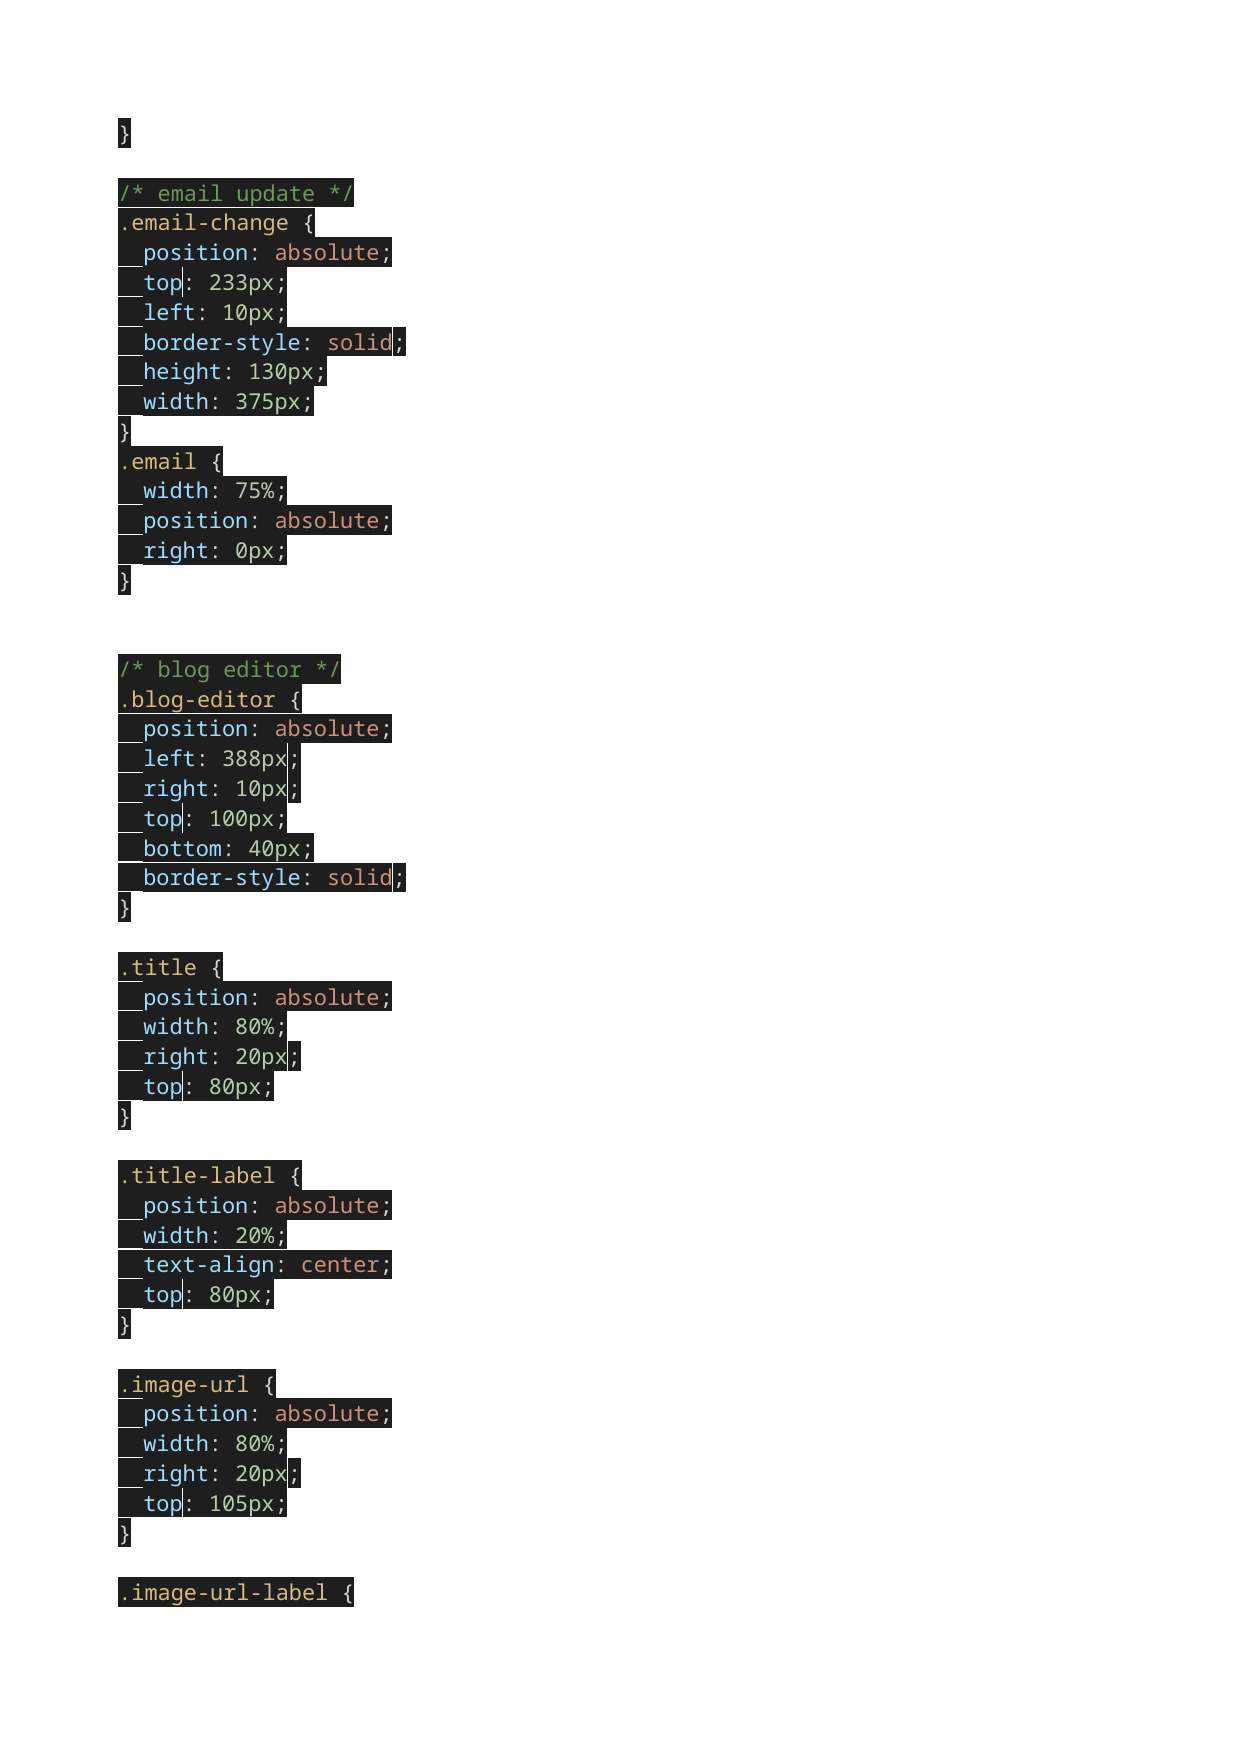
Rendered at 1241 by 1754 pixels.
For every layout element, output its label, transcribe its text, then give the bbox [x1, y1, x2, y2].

text .email { [118, 446, 1122, 476]
text width: 75%; [118, 476, 1122, 505]
text position: absolute; [118, 1190, 1122, 1220]
text } [118, 1517, 1122, 1547]
text /* email update */ [118, 178, 1122, 207]
text top: 105px; [118, 1488, 1122, 1517]
text } [118, 1101, 1122, 1130]
text width: 20%; [118, 1220, 1122, 1249]
text width: 80%; [118, 1011, 1122, 1041]
text top: 80px; [118, 1279, 1122, 1309]
text right: 10px; [118, 773, 1122, 803]
text position: absolute; [118, 1398, 1122, 1428]
text left: 388px; [118, 743, 1122, 773]
text right: 20px; [118, 1041, 1122, 1071]
text } [118, 565, 1122, 595]
text bottom: 40px; [118, 833, 1122, 862]
text .blog-editor { [118, 684, 1122, 713]
text right: 20px; [118, 1458, 1122, 1488]
text } [118, 118, 1122, 148]
text width: 80%; [118, 1428, 1122, 1458]
text /* blog editor */ [118, 654, 1122, 684]
text border-style: solid; [118, 327, 1122, 356]
text height: 130px; [118, 356, 1122, 386]
text } [118, 1309, 1122, 1339]
text top: 80px; [118, 1071, 1122, 1101]
text right: 0px; [118, 535, 1122, 565]
text } [118, 416, 1122, 446]
text .title-label { [118, 1160, 1122, 1190]
text .email-change { [118, 207, 1122, 237]
text position: absolute; [118, 237, 1122, 267]
text top: 233px; [118, 267, 1122, 297]
text text-align: center; [118, 1249, 1122, 1279]
text top: 100px; [118, 803, 1122, 833]
text border-style: solid; [118, 862, 1122, 892]
text position: absolute; [118, 713, 1122, 743]
text .image-url { [118, 1368, 1122, 1398]
text .image-url-label { [118, 1577, 1122, 1607]
text } [118, 892, 1122, 922]
text .title { [118, 952, 1122, 981]
text width: 375px; [118, 386, 1122, 416]
text position: absolute; [118, 981, 1122, 1011]
text left: 10px; [118, 297, 1122, 327]
text position: absolute; [118, 505, 1122, 535]
